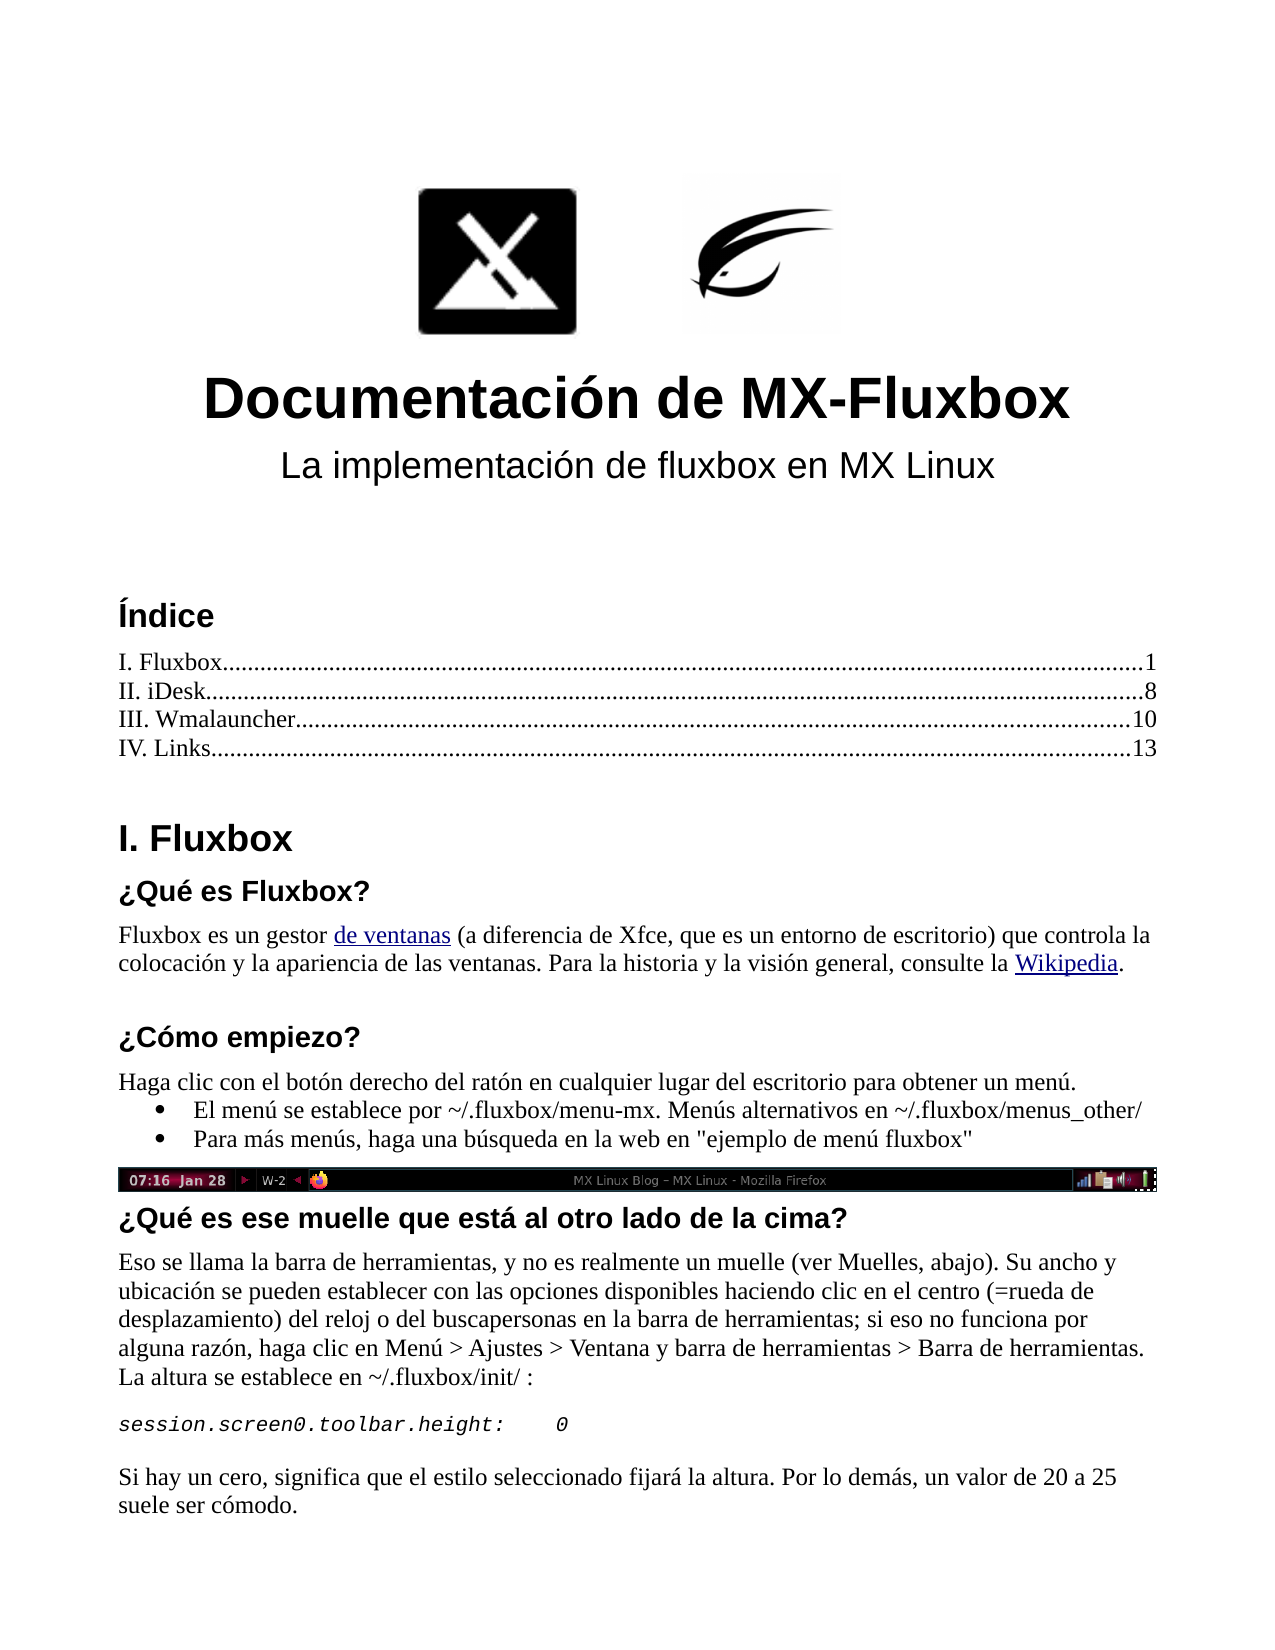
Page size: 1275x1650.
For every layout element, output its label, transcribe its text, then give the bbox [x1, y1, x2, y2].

title Documentación de MX-Fluxbox [118, 290, 1157, 430]
text session.screen0.toolbar.height: 0 [118, 1414, 1157, 1438]
subtitle ¿Cómo empiezo? [118, 1021, 1157, 1054]
text Si hay un cero, significa que el estilo seleccionado fijará la altura. Por lo demás, un valor de 20 a 25 suele ser cómodo. [118, 1462, 1157, 1519]
picture [681, 173, 842, 334]
text Eso se llama la barra de herramientas, y no es realmente un muelle (ver Muelles, abajo). Su ancho y ubicación se pueden establecer con las opciones disponibles haciendo clic en el centro (=rueda de desplazamiento) del reloj o del buscapersonas en la barra de herramientas; si eso no funciona por alguna razón, haga clic en Menú > Ajustes > Ventana y barra de herramientas > Barra de herramientas. La altura se establece en ~/.fluxbox/init/ : [118, 1247, 1157, 1391]
text II. iDesk 8 [118, 676, 1157, 704]
subtitle ¿Qué es ese muelle que está al otro lado de la cima? [118, 1192, 1157, 1234]
subtitle Índice [118, 596, 1157, 634]
subtitle I. Fluxbox [118, 816, 1157, 859]
text III. Wmalauncher 10 [118, 704, 1157, 733]
subtitle La implementación de fluxbox en MX Linux [118, 443, 1157, 486]
text IV. Links 13 [118, 733, 1157, 762]
text Haga clic con el botón derecho del ratón en cualquier lugar del escritorio para obtener un menú. [118, 1067, 1157, 1095]
subtitle ¿Qué es Fluxbox? [118, 874, 1157, 907]
picture [118, 1167, 1157, 1192]
picture [415, 186, 581, 339]
text I. Fluxbox 1 [118, 647, 1157, 676]
list El menú se establece por ~/.fluxbox/menu-mx. Menús alternativos en ~/.fluxbox/menus_other/ [156, 1095, 1157, 1124]
text Fluxbox es un gestor de ventanas (a diferencia de Xfce, que es un entorno de escritorio) que controla la colocación y la apariencia de las ventanas. Para la historia y la visión general, consulte la Wikipedia. [118, 920, 1157, 977]
list Para más menús, haga una búsqueda en la web en "ejemplo de menú fluxbox" [156, 1124, 1157, 1153]
